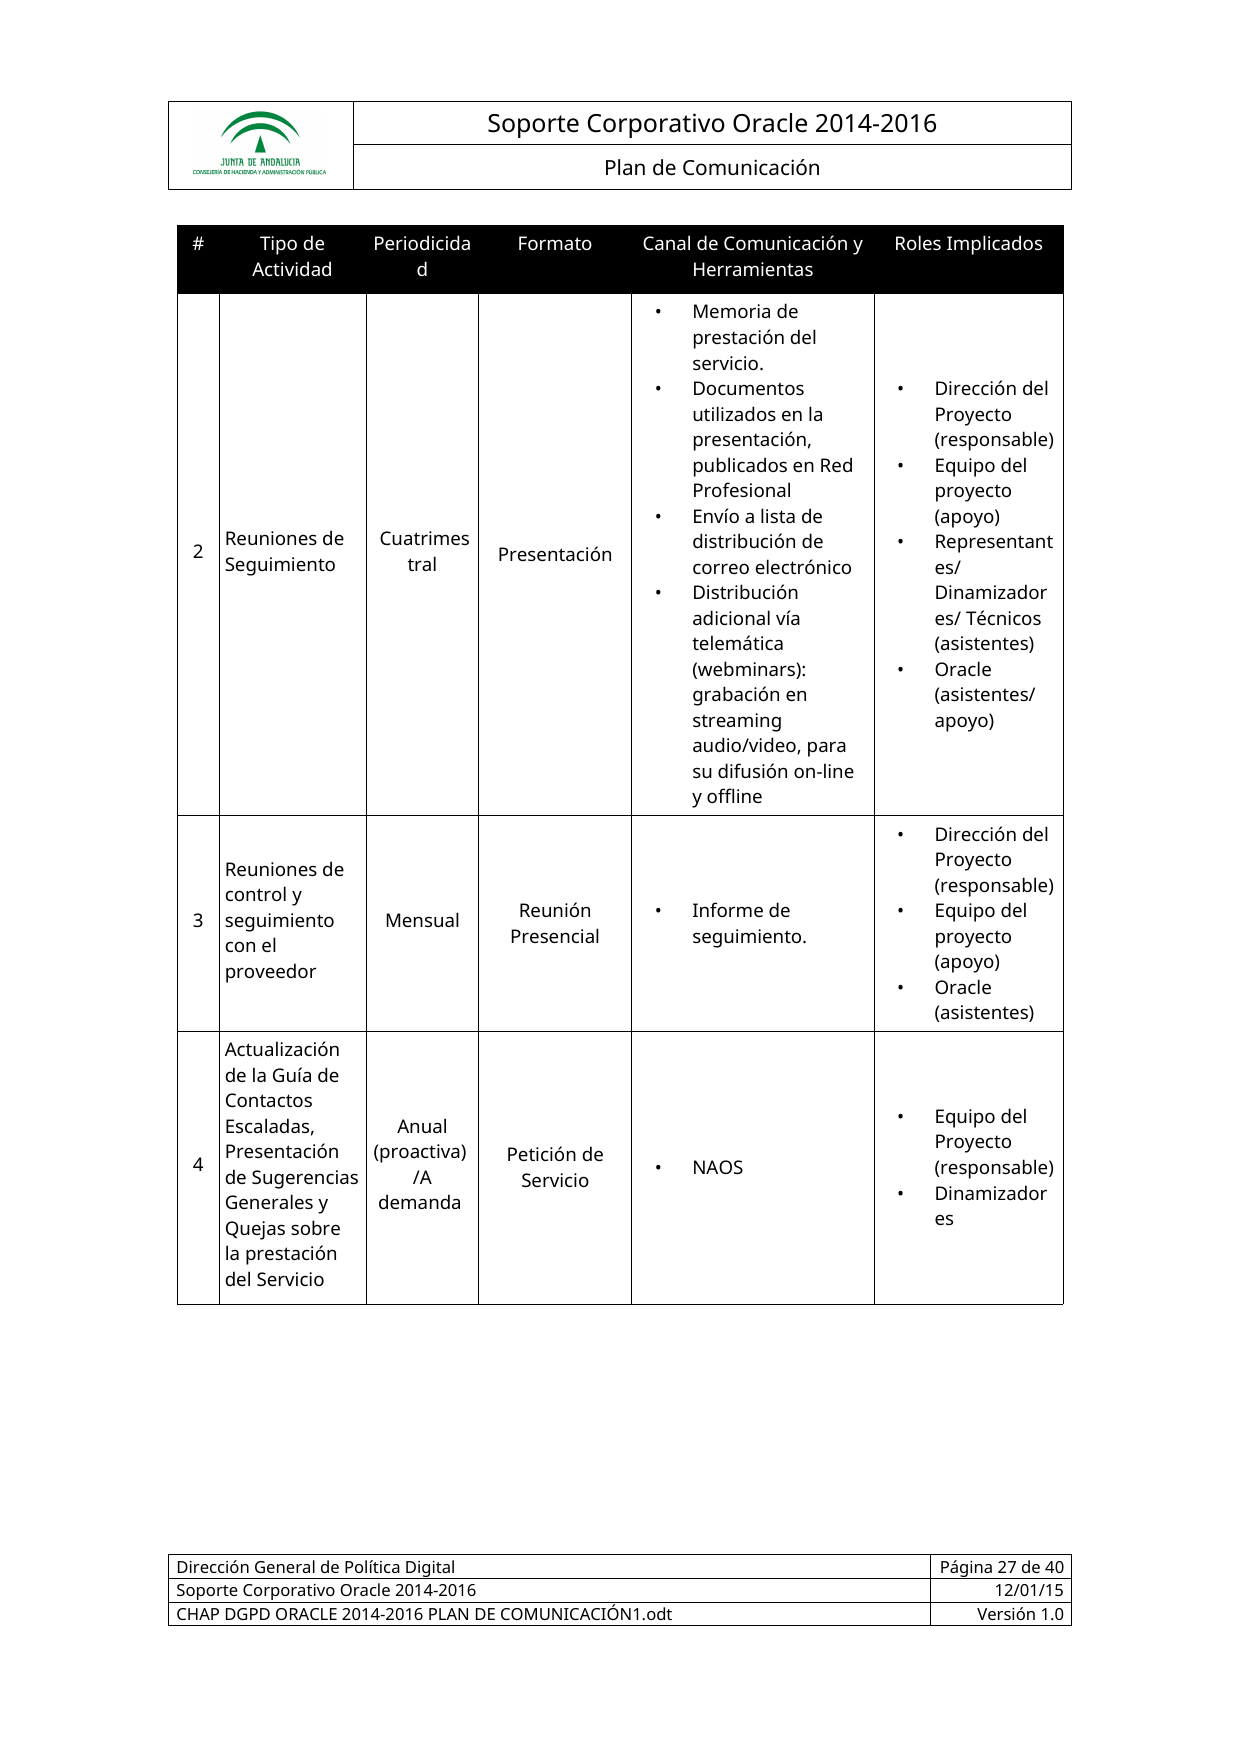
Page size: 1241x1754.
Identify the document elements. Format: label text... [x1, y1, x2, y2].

table_cell Memoria de prestación del servicio. Documentos utilizados en la presentación, publicados en Red Profesional Envío a lista de distribución de correo electrónico Distribución adicional vía telemática (webminars): grabación en streaming audio/video, para su difusión on-line y offline [632, 294, 874, 815]
table_cell Dirección del Proyecto (responsable) Equipo del proyecto (apoyo) Representantes/ Dinamizadores/ Técnicos (asistentes) Oracle (asistentes/ apoyo) [875, 294, 1063, 815]
table_cell Equipo del Proyecto (responsable) Dinamizadores [875, 1032, 1063, 1303]
table_cell Mensual [367, 816, 478, 1031]
table_cell Informe de seguimiento. [632, 816, 874, 1031]
table_header Canal de Comunicación y Herramientas [632, 226, 874, 293]
table_cell 4 [178, 1032, 219, 1303]
table_header Formato [479, 226, 631, 293]
table_cell Reuniones de control y seguimiento con el proveedor [220, 816, 366, 1031]
table_cell 3 [178, 816, 219, 1031]
table_header # [178, 226, 219, 293]
table_cell Dirección del Proyecto (responsable) Equipo del proyecto (apoyo) Oracle (asistentes) [875, 816, 1063, 1031]
table_header Tipo de Actividad [220, 226, 366, 293]
table_cell Reunión Presencial [479, 816, 631, 1031]
picture [192, 110, 327, 175]
table_header Roles Implicados [875, 226, 1063, 293]
table_cell Cuatrimestral [367, 294, 478, 815]
table_cell Presentación [479, 294, 631, 815]
table_cell Anual (proactiva) /A demanda [367, 1032, 478, 1303]
table_cell Petición de Servicio [479, 1032, 631, 1303]
table_cell Reuniones de Seguimiento [220, 294, 366, 815]
table_cell Actualización de la Guía de Contactos Escaladas, Presentación de Sugerencias Generales y Quejas sobre la prestación del Servicio [220, 1032, 366, 1303]
table_cell NAOS [632, 1032, 874, 1303]
table_header Periodicidad [367, 226, 478, 293]
table_cell 2 [178, 294, 219, 815]
